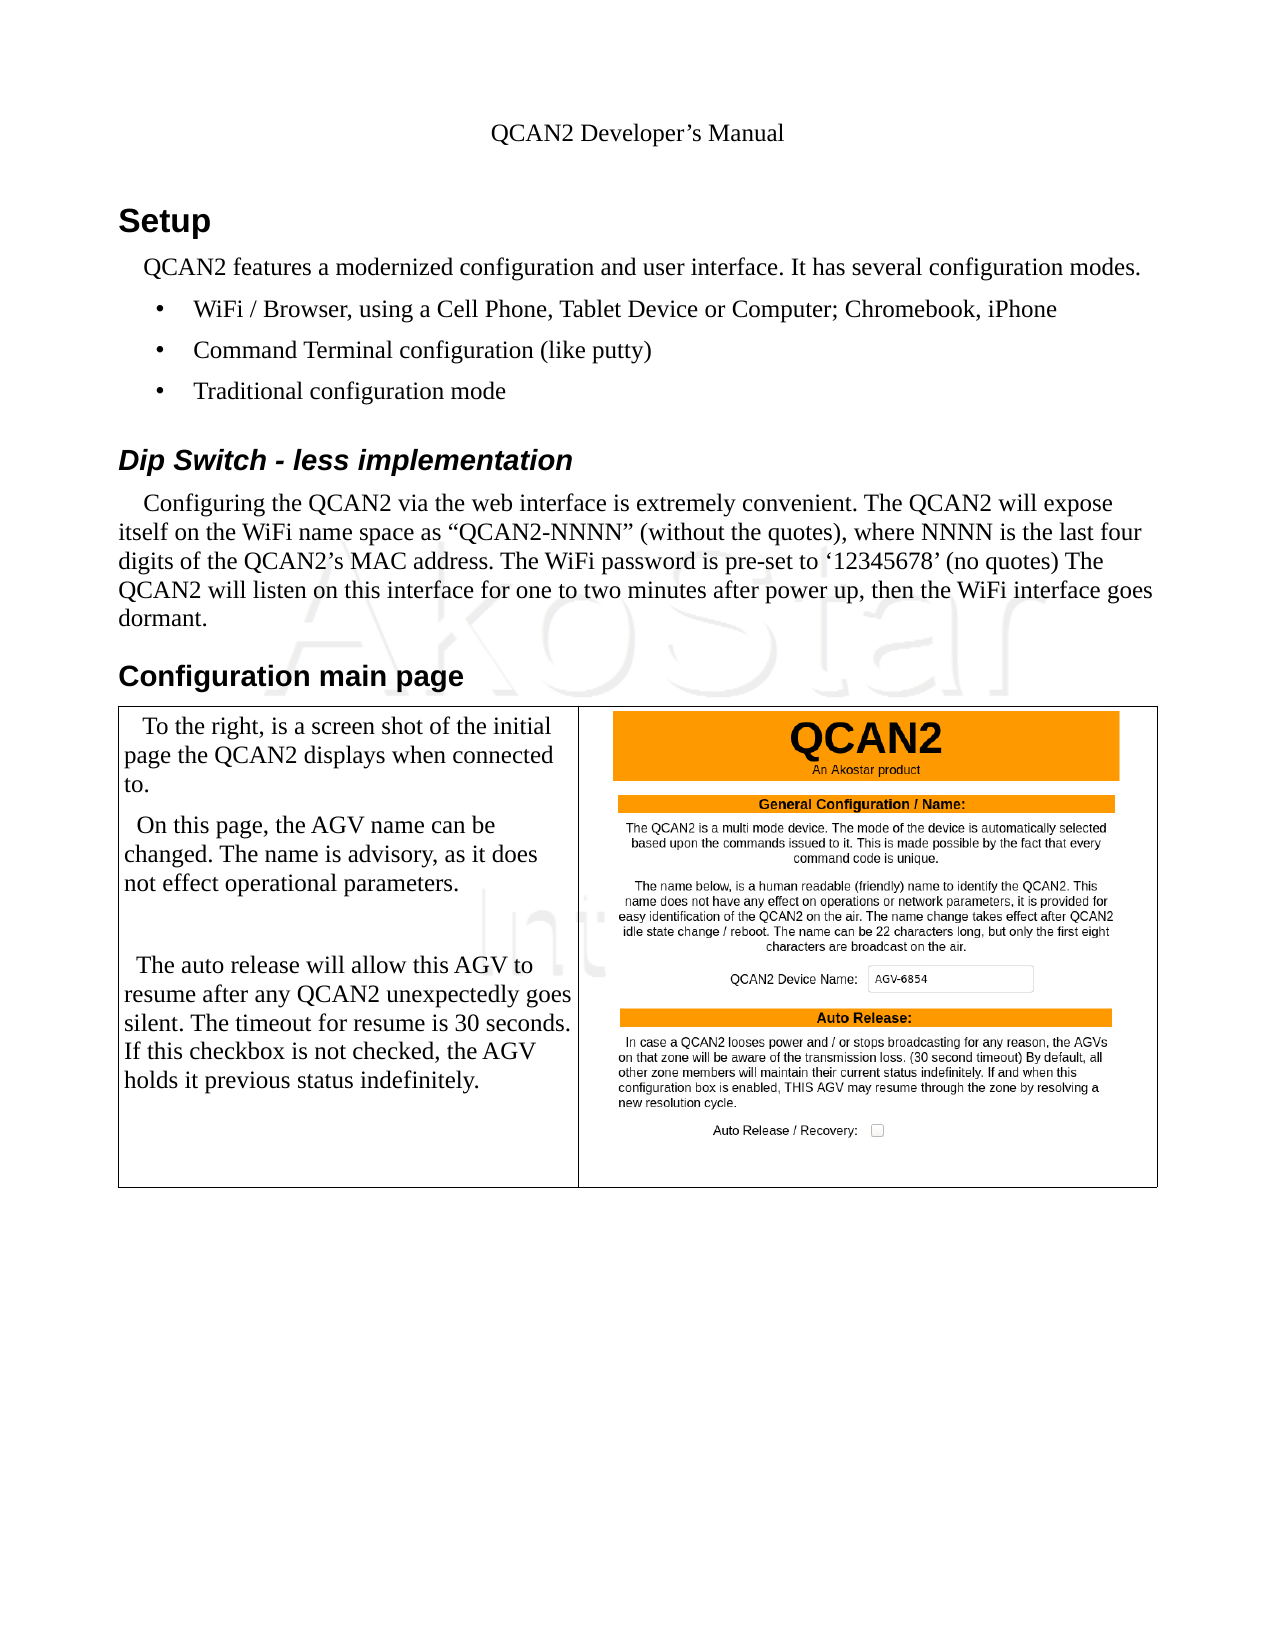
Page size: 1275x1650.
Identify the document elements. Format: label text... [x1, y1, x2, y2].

picture [237, 693, 1038, 706]
text Configuring the QCAN2 via the web interface is extremely convenient. The QCAN2 will expose itself on the WiFi name space as “QCAN2-NNNN” (without the quotes), where NNNN is the last four digits of the QCAN2’s MAC address. The WiFi password is pre-set to ‘12345678’ (no quotes) The QCAN2 will listen on this interface for one to two minutes after power up, then the WiFi interface goes dormant. [118, 488, 1157, 632]
picture [237, 632, 1038, 659]
picture [237, 476, 1038, 488]
table_header To the right, is a screen shot of the initial page the QCAN2 displays when connected to. On this page, the AGV name can be changed. The name is advisory, as it does not effect operational parameters. The auto release will allow this AGV to resume after any QCAN2 unexpectedly goes silent. The timeout for resume is 30 seconds. If this checkbox is not checked, the AGV holds it previous status indefinitely. [119, 707, 578, 1187]
table_header [579, 707, 1157, 1187]
picture [237, 424, 1038, 442]
list Traditional configuration mode [156, 376, 1157, 405]
subtitle Setup [118, 201, 1157, 240]
text QCAN2 features a modernized configuration and user interface. It has several configuration modes. [118, 252, 1157, 281]
list Command Terminal configuration (like putty) [156, 335, 1157, 364]
subtitle Configuration main page [118, 659, 1157, 693]
picture [237, 1188, 1038, 1225]
picture [611, 711, 1123, 1153]
subtitle Dip Switch - less implementation [118, 442, 1157, 476]
list WiFi / Browser, using a Cell Phone, Tablet Device or Computer; Chromebook, iPhone [156, 294, 1157, 322]
